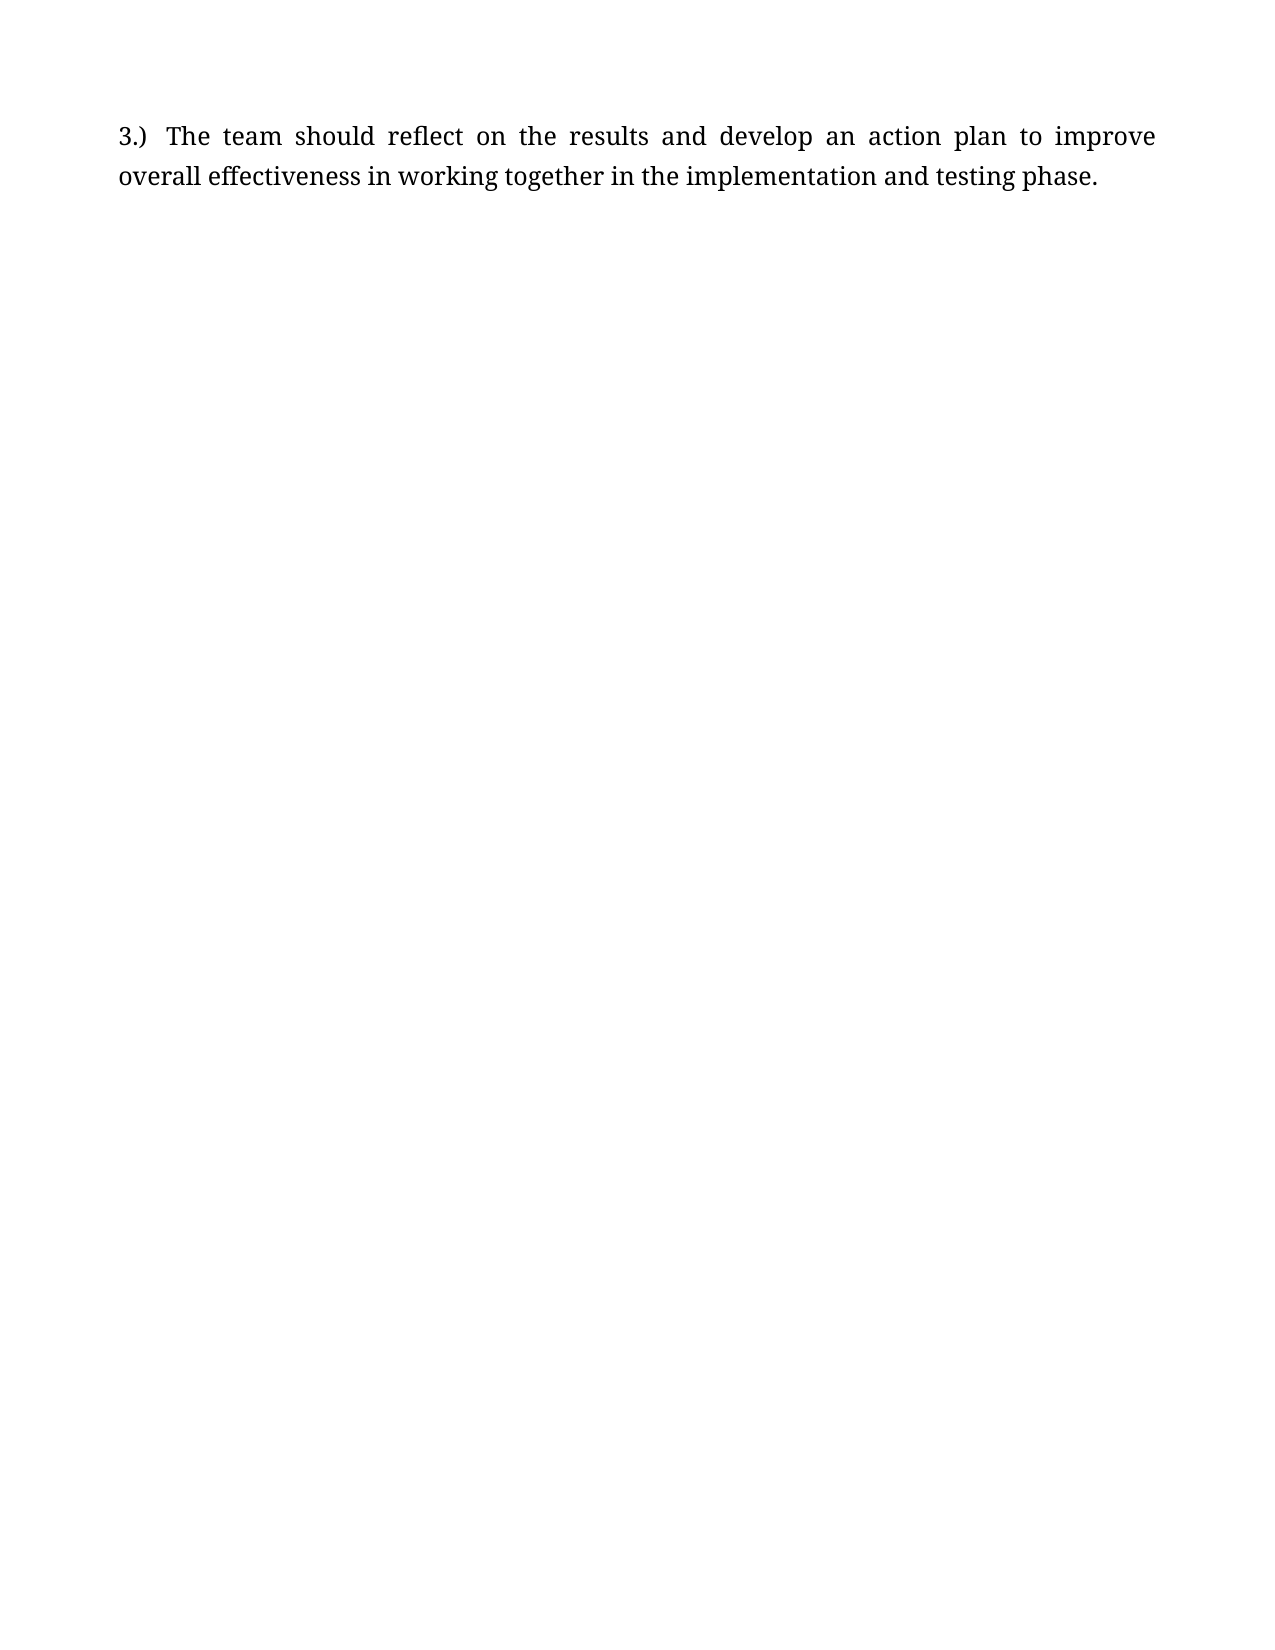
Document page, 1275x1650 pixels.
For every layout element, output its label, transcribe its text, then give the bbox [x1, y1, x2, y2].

text 3.) The team should reflect on the results and develop an action plan to improve overall effectiveness in working together in the implementation and testing phase. [118, 118, 1157, 193]
